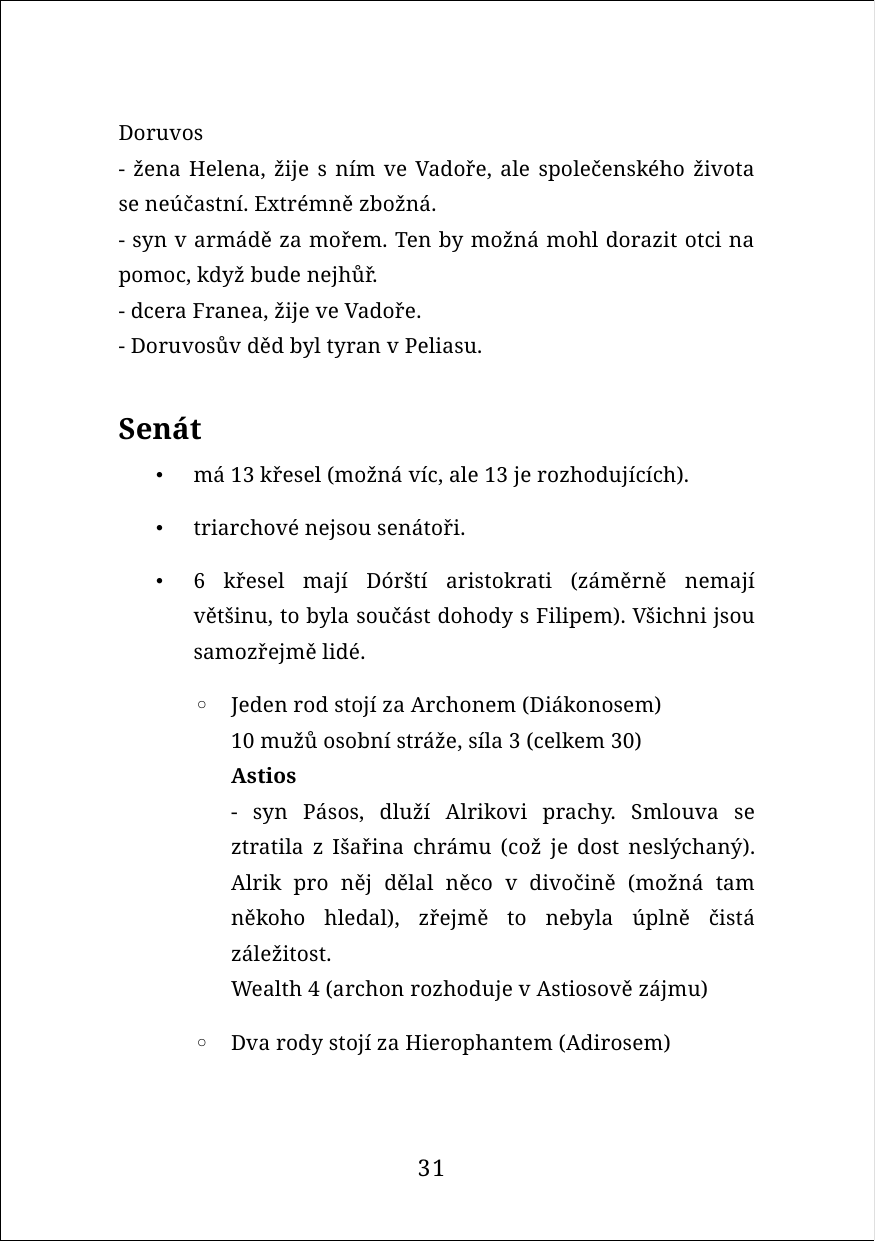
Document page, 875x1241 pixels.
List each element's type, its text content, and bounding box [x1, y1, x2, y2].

list má 13 křesel (možná víc, ale 13 je rozhodujících). [156, 460, 756, 488]
list 6 křesel mají Dórští aristokrati (záměrně nemají většinu, to byla součást dohody s Filipem). Všichni jsou samozřejmě lidé. [156, 566, 756, 666]
list Jeden rod stojí za Archonem (Diákonosem) 10 mužů osobní stráže, síla 3 (celkem 30) Astios - syn Pásos, dluží Alrikovi prachy. Smlouva se ztratila z Išařina chrámu (což je dost neslýchaný). Alrik pro něj dělal něco v divočině (možná tam někoho hledal), zřejmě to nebyla úplně čistá záležitost. Wealth 4 (archon rozhoduje v Astiosově zájmu) [193, 690, 756, 1003]
text Doruvos - žena Helena, žije s ním ve Vadoře, ale společenského života se neúčastní. Extrémně zbožná. - syn v armádě za mořem. Ten by možná mohl dorazit otci na pomoc, když bude nejhůř. - dcera Franea, žije ve Vadoře. - Doruvosův děd byl tyran v Peliasu. [118, 118, 756, 360]
list Dva rody stojí za Hierophantem (Adirosem) [193, 1028, 756, 1056]
list triarchové nejsou senátoři. [156, 513, 756, 541]
subtitle Senát [118, 408, 756, 448]
